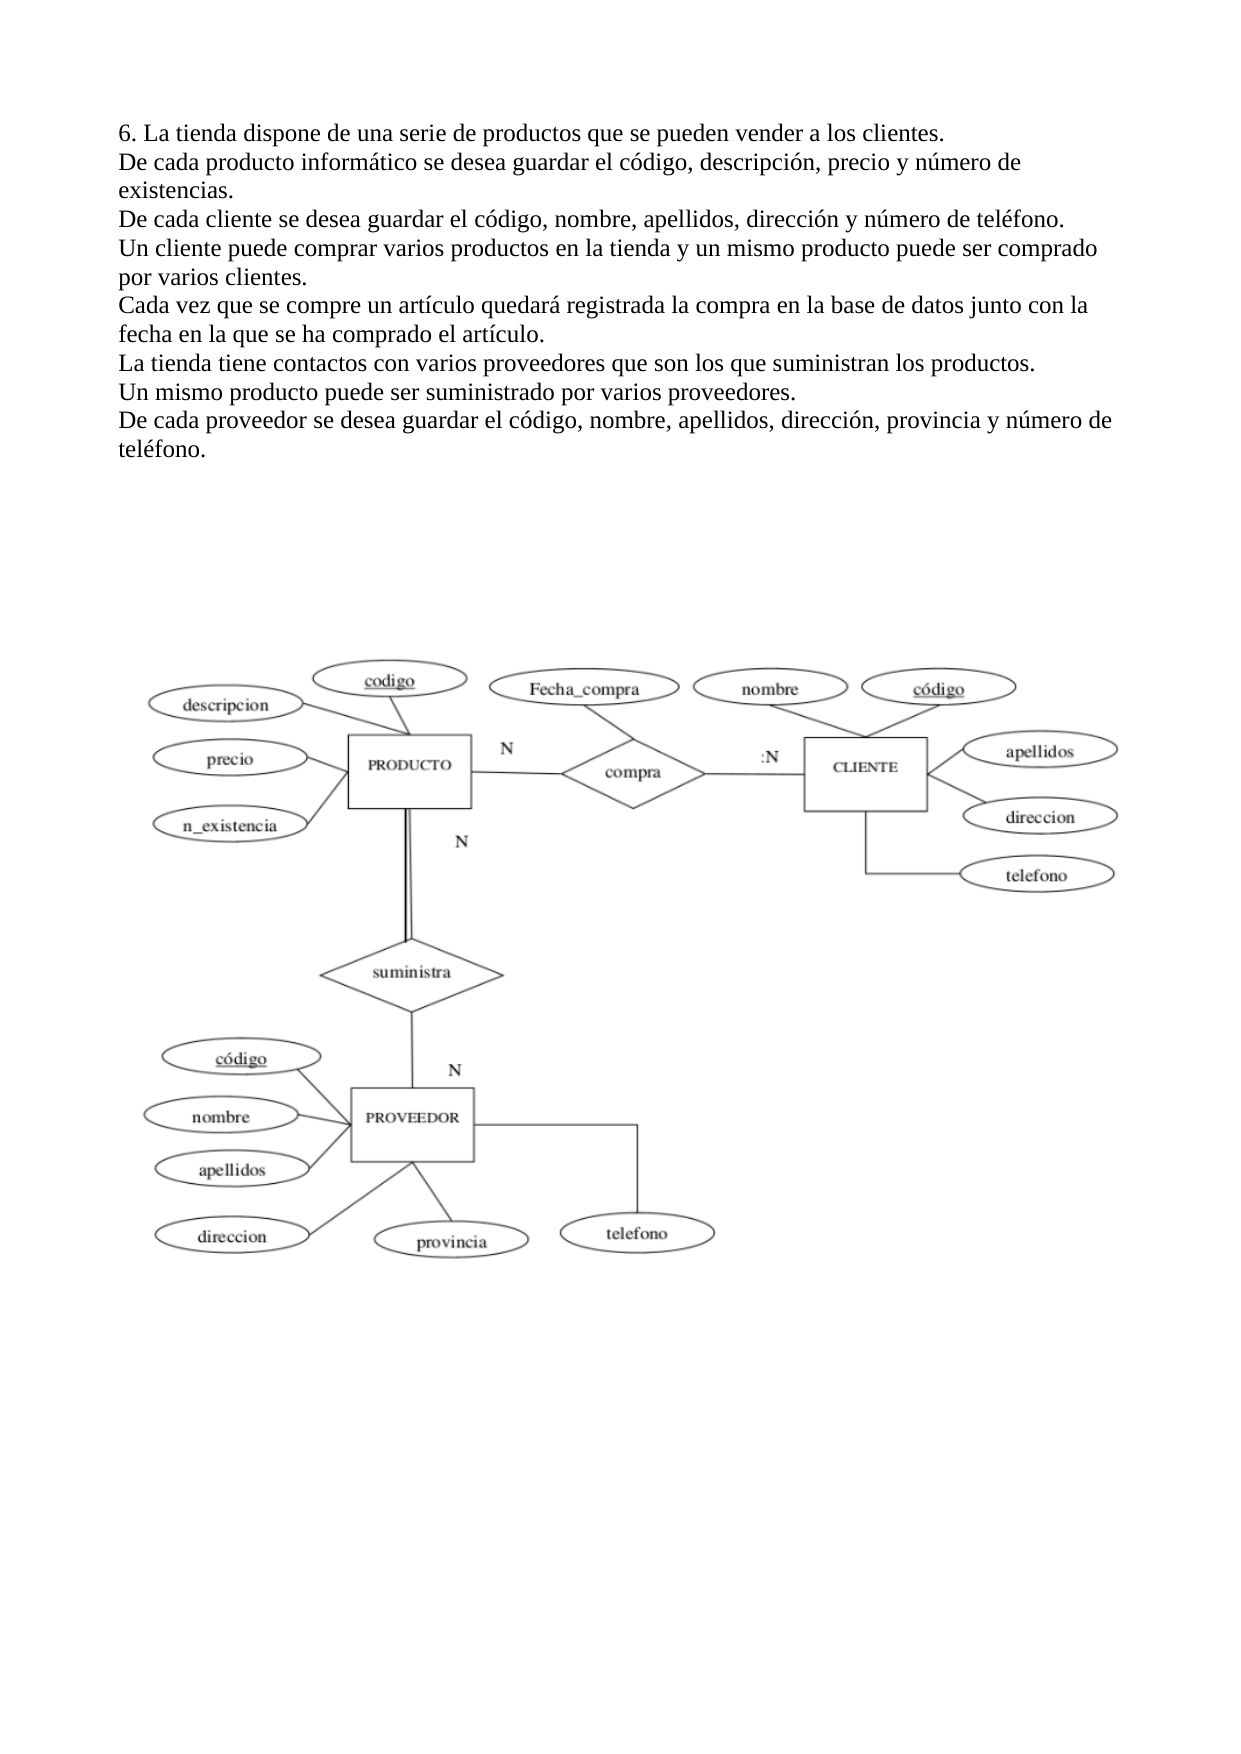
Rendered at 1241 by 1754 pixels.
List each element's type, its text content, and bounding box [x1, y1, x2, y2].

text existencias. [118, 176, 1122, 204]
text 6. La tienda dispone de una serie de productos que se pueden vender a los clientes. [118, 118, 1122, 147]
text Un mismo producto puede ser suministrado por varios proveedores. [118, 377, 1122, 406]
text De cada producto informático se desea guardar el código, descripción, precio y número de [118, 147, 1122, 176]
text fecha en la que se ha comprado el artículo. [118, 319, 1122, 348]
text Un cliente puede comprar varios productos en la tienda y un mismo producto puede ser comprado [118, 233, 1122, 262]
text teléfono. [118, 434, 1122, 463]
text por varios clientes. [118, 262, 1122, 291]
picture [122, 652, 1127, 1268]
text De cada cliente se desea guardar el código, nombre, apellidos, dirección y número de teléfono. [118, 204, 1122, 233]
text La tienda tiene contactos con varios proveedores que son los que suministran los productos. [118, 348, 1122, 377]
text De cada proveedor se desea guardar el código, nombre, apellidos, dirección, provincia y número de [118, 406, 1122, 434]
text Cada vez que se compre un artículo quedará registrada la compra en la base de datos junto con la [118, 291, 1122, 319]
